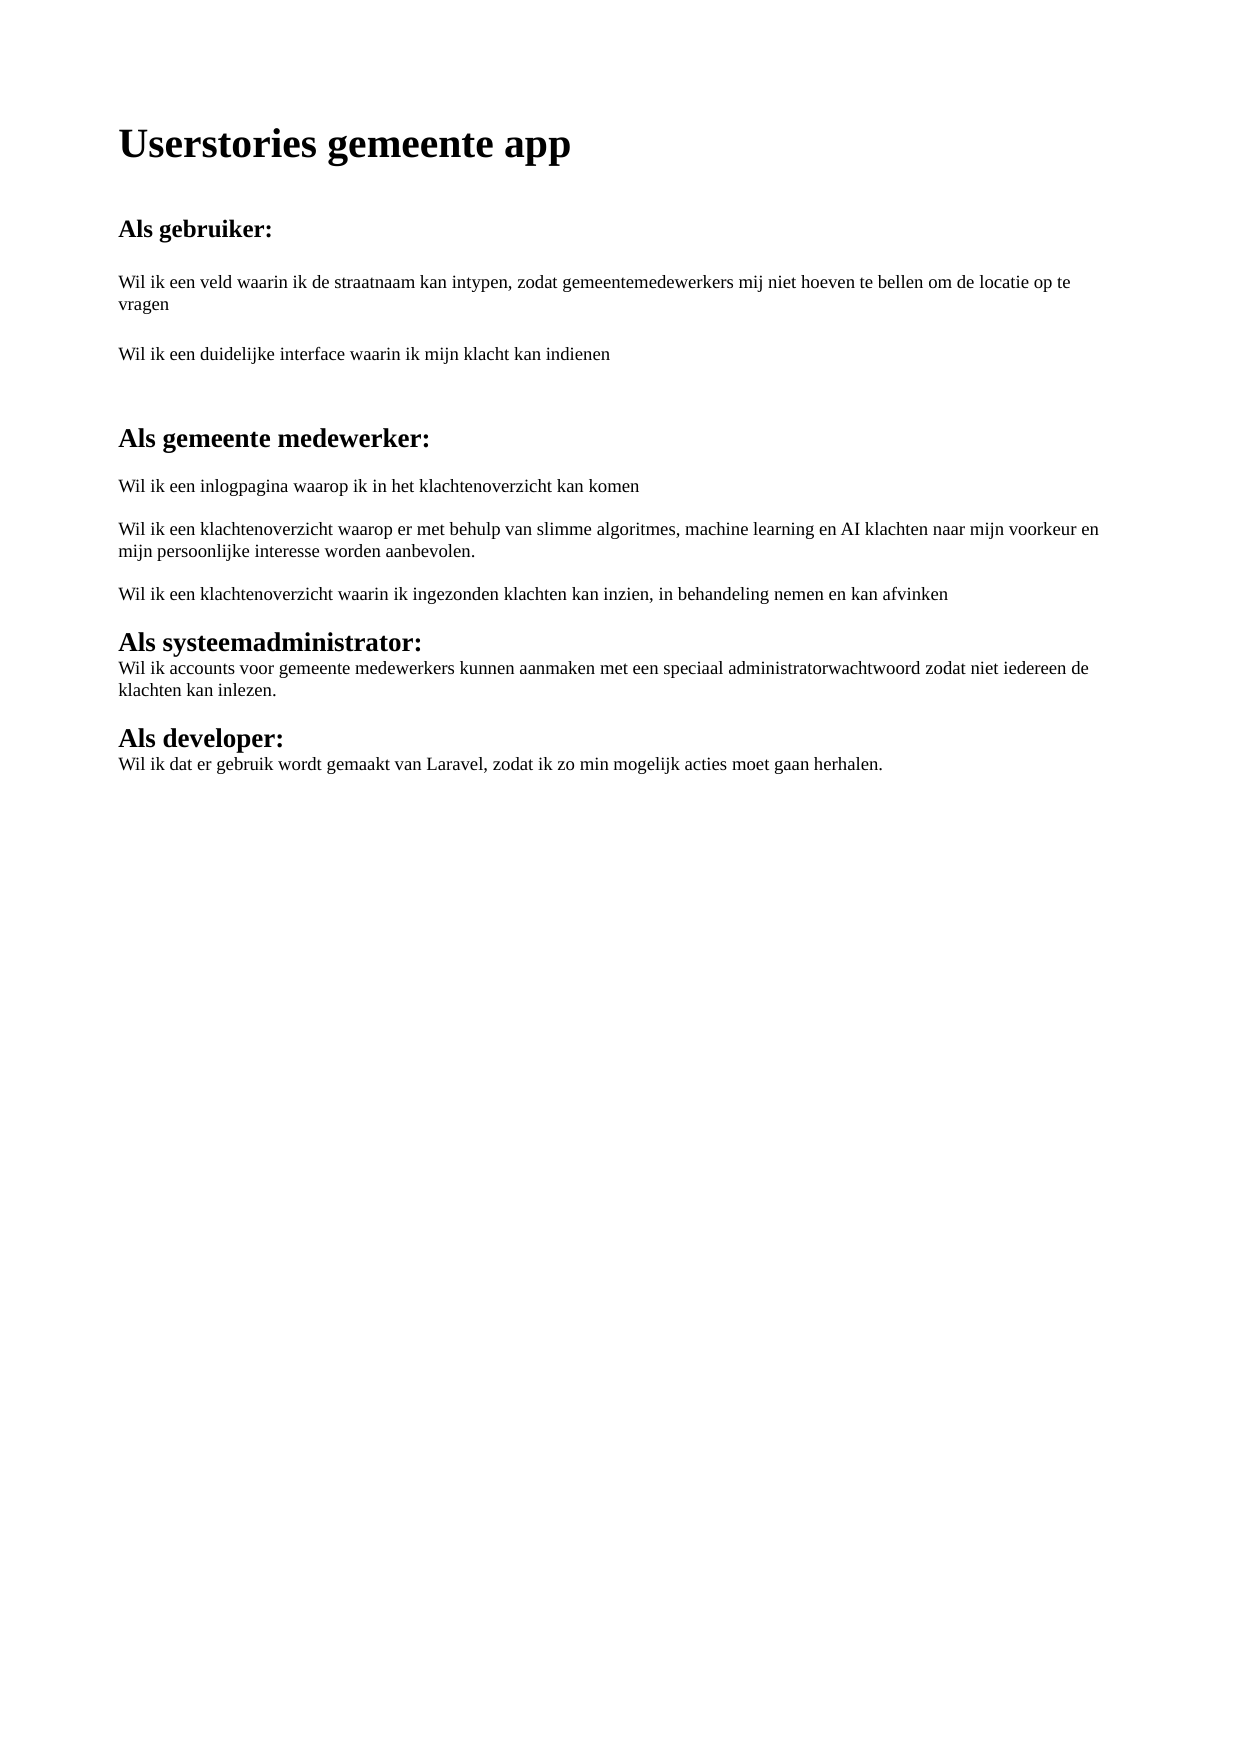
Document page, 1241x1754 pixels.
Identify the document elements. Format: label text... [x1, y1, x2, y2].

text Wil ik een veld waarin ik de straatnaam kan intypen, zodat gemeentemedewerkers mij niet hoeven te bellen om de locatie op te vragen [118, 243, 1122, 314]
text Wil ik een klachtenoverzicht waarop er met behulp van slimme algoritmes, machine learning en AI klachten naar mijn voorkeur en mijn persoonlijke interesse worden aanbevolen. [118, 518, 1122, 561]
text Userstories gemeente app [118, 118, 1122, 166]
text Als systeemadministrator: [118, 626, 1122, 657]
text Als gebruiker: [118, 214, 1122, 243]
text Wil ik een inlogpagina waarop ik in het klachtenoverzicht kan komen [118, 475, 1122, 497]
text Als developer: Wil ik dat er gebruik wordt gemaakt van Laravel, zodat ik zo min mogelijk acties moet gaan herhalen. [118, 722, 1122, 774]
text Wil ik accounts voor gemeente medewerkers kunnen aanmaken met een speciaal administratorwachtwoord zodat niet iedereen de klachten kan inlezen. [118, 657, 1122, 700]
text Wil ik een klachtenoverzicht waarin ik ingezonden klachten kan inzien, in behandeling nemen en kan afvinken [118, 583, 1122, 604]
text Als gemeente medewerker: [118, 422, 1122, 453]
text Wil ik een duidelijke interface waarin ik mijn klacht kan indienen [118, 343, 1122, 365]
